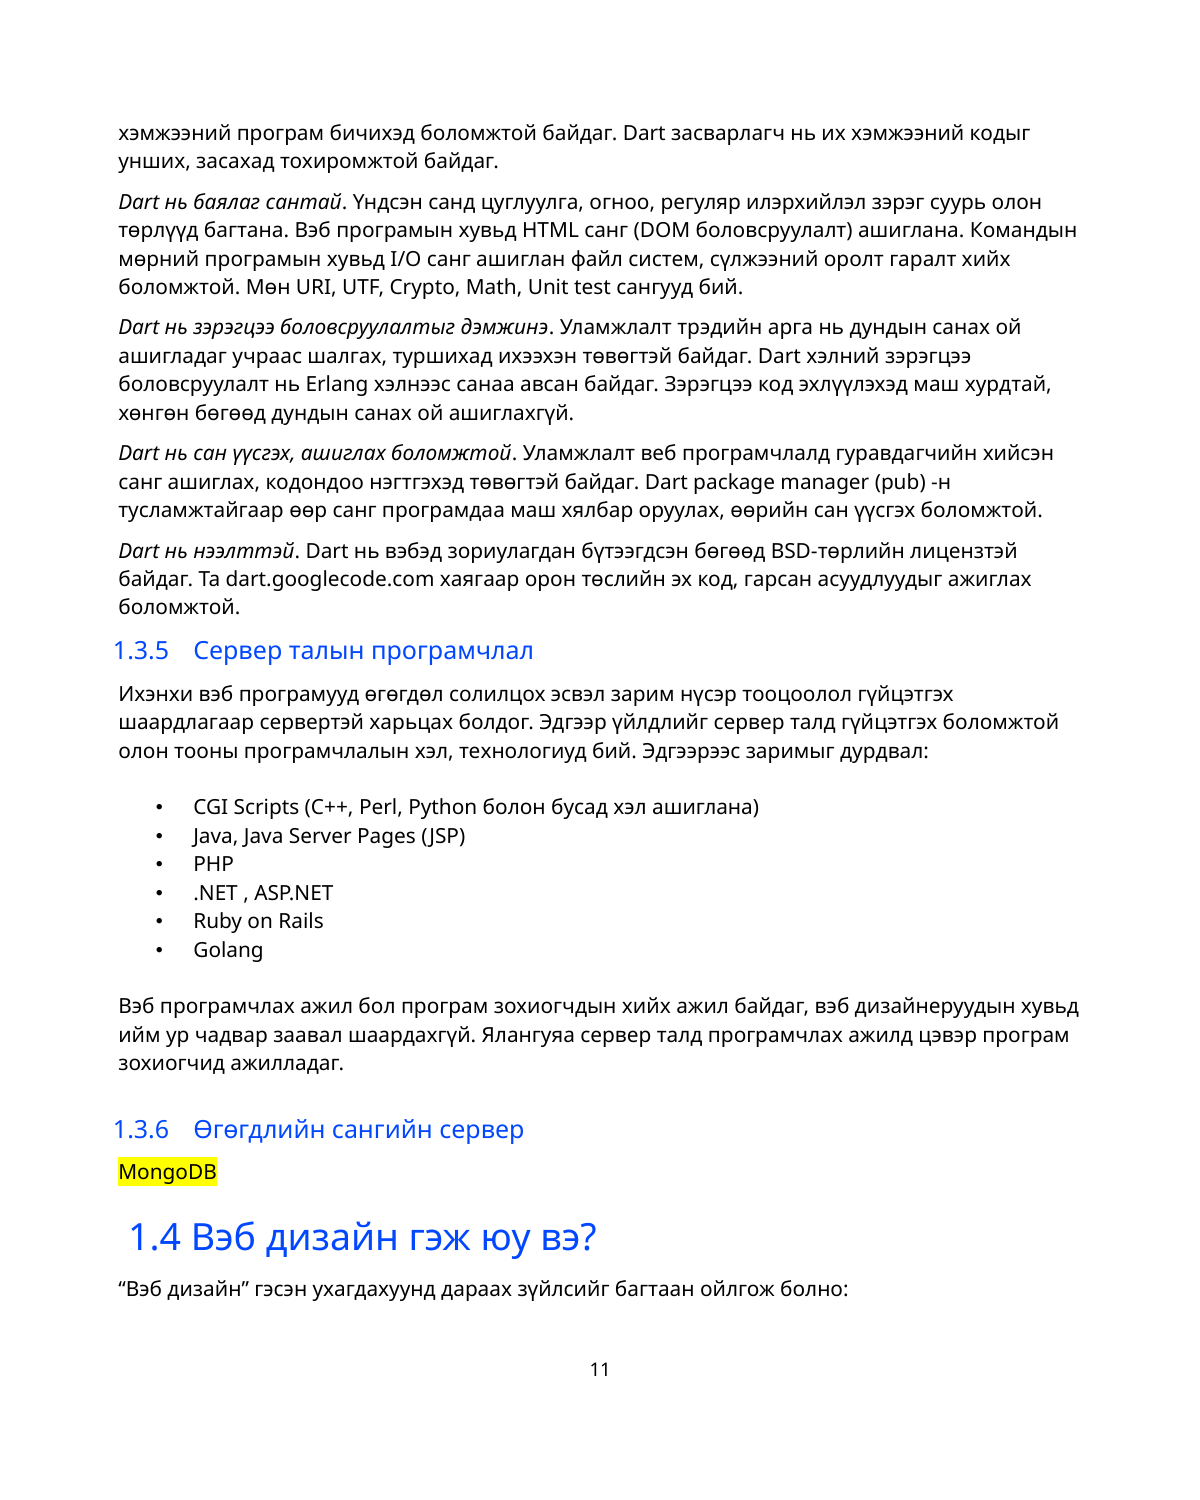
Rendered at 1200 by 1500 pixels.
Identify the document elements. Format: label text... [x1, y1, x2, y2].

text Вэб програмчлах ажил бол програм зохиогчдын хийх ажил байдаг, вэб дизайнеруудын хувьд ийм ур чадвар заавал шаардахгүй. Ялангуяа сервер талд програмчлах ажилд цэвэр програм зохиогчид ажилладаг. [118, 992, 1082, 1077]
text Dart нь нээлттэй. Dart нь вэбэд зориулагдан бүтээгдсэн бөгөөд BSD-төрлийн лицензтэй байдаг. Та dart.googlecode.com хаягаар орон төслийн эх код, гарсан асуудлуудыг ажиглах боломжтой. [118, 536, 1082, 621]
list .NET , ASP.NET [156, 878, 1082, 906]
list Golang [156, 935, 1082, 963]
list CGI Scripts (C++, Perl, Python болон бусад хэл ашиглана) [156, 793, 1082, 821]
subtitle Өгөгдлийн сангийн сервер [106, 1111, 1082, 1145]
list Ruby on Rails [156, 906, 1082, 935]
text Dart нь баялаг сантай. Үндсэн санд цуглуулга, огноо, регуляр илэрхийлэл зэрэг суурь олон төрлүүд багтана. Вэб програмын хувьд HTML санг (DOM боловсруулалт) ашиглана. Командын мөрний програмын хувьд I/O санг ашиглан файл систем, сүлжээний оролт гаралт хийх боломжтой. Мөн URI, UTF, Crypto, Math, Unit test сангууд бий. [118, 187, 1082, 301]
list PHP [156, 849, 1082, 878]
text Dart нь зэрэгцээ боловсруулалтыг дэмжинэ. Уламжлалт трэдийн арга нь дундын санах ой ашигладаг учраас шалгах, туршихад ихээхэн төвөгтэй байдаг. Dart хэлний зэрэгцээ боловсруулалт нь Erlang хэлнээс санаа авсан байдаг. Зэрэгцээ код эхлүүлэхэд маш хурдтай, хөнгөн бөгөөд дундын санах ой ашиглахгүй. [118, 313, 1082, 426]
subtitle Сервер талын програмчлал [106, 633, 1082, 667]
text “Вэб дизайн” гэсэн ухагдахуунд дараах зүйлсийг багтаан ойлгож болно: [118, 1274, 1082, 1302]
text Dart нь сан үүсгэх, ашиглах боломжтой. Уламжлалт веб програмчлалд гуравдагчийн хийсэн санг ашиглах, кодондоо нэгтгэхэд төвөгтэй байдаг. Dart package manager (pub) -н тусламжтайгаар өөр санг програмдаа маш хялбар оруулах, өөрийн сан үүсгэх боломжтой. [118, 438, 1082, 524]
text хэмжээний програм бичихэд боломжтой байдаг. Dart засварлагч нь их хэмжээний кодыг унших, засахад тохиромжтой байдаг. [118, 118, 1082, 175]
text Ихэнхи вэб програмууд өгөгдөл солилцох эсвэл зарим нүсэр тооцоолол гүйцэтгэх шаардлагаар сервертэй харьцах болдог. Эдгээр үйлдлийг сервер талд гүйцэтгэх боломжтой олон тооны програмчлалын хэл, технологиуд бий. Эдгээрээс заримыг дурдвал: [118, 679, 1082, 764]
subtitle Вэб дизайн гэж юу вэ? [118, 1210, 1082, 1261]
text MongoDB [118, 1157, 1082, 1186]
list Java, Java Server Pages (JSP) [156, 821, 1082, 849]
